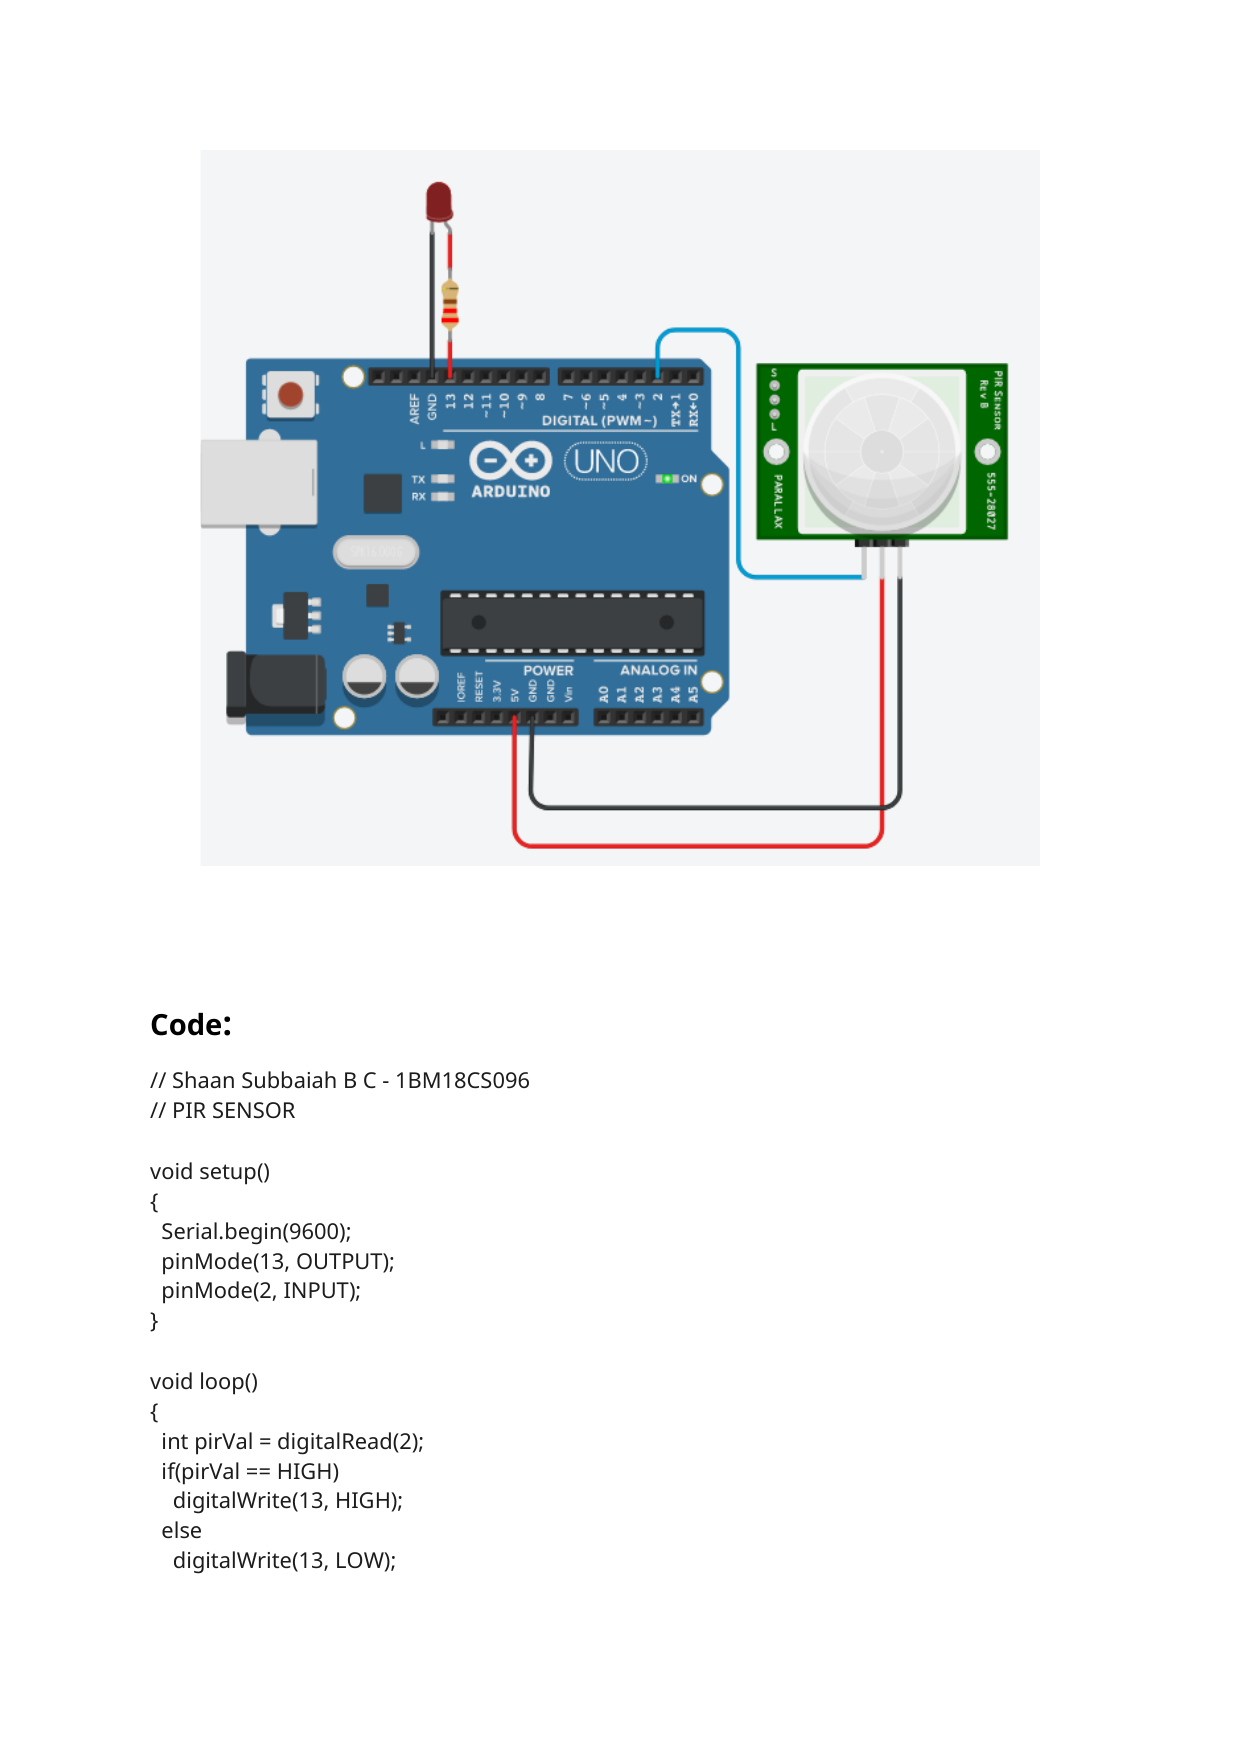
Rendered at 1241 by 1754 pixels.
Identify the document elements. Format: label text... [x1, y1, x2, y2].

text if(pirVal == HIGH) [150, 1456, 1090, 1486]
picture [200, 150, 1040, 866]
text pinMode(13, OUTPUT); [150, 1246, 1090, 1276]
text digitalWrite(13, LOW); [150, 1545, 1090, 1575]
text void loop() [150, 1366, 1090, 1396]
text digitalWrite(13, HIGH); [150, 1486, 1090, 1515]
text else [150, 1515, 1090, 1545]
text void setup() [150, 1156, 1090, 1186]
text pinMode(2, INPUT); [150, 1276, 1090, 1305]
text } [150, 1305, 1090, 1335]
text // PIR SENSOR [150, 1095, 1090, 1125]
text { [150, 1186, 1090, 1216]
text Code: [150, 1000, 1090, 1045]
text { [150, 1396, 1090, 1426]
text // Shaan Subbaiah B C - 1BM18CS096 [150, 1066, 1090, 1095]
text int pirVal = digitalRead(2); [150, 1426, 1090, 1456]
text Serial.begin(9600); [150, 1216, 1090, 1246]
